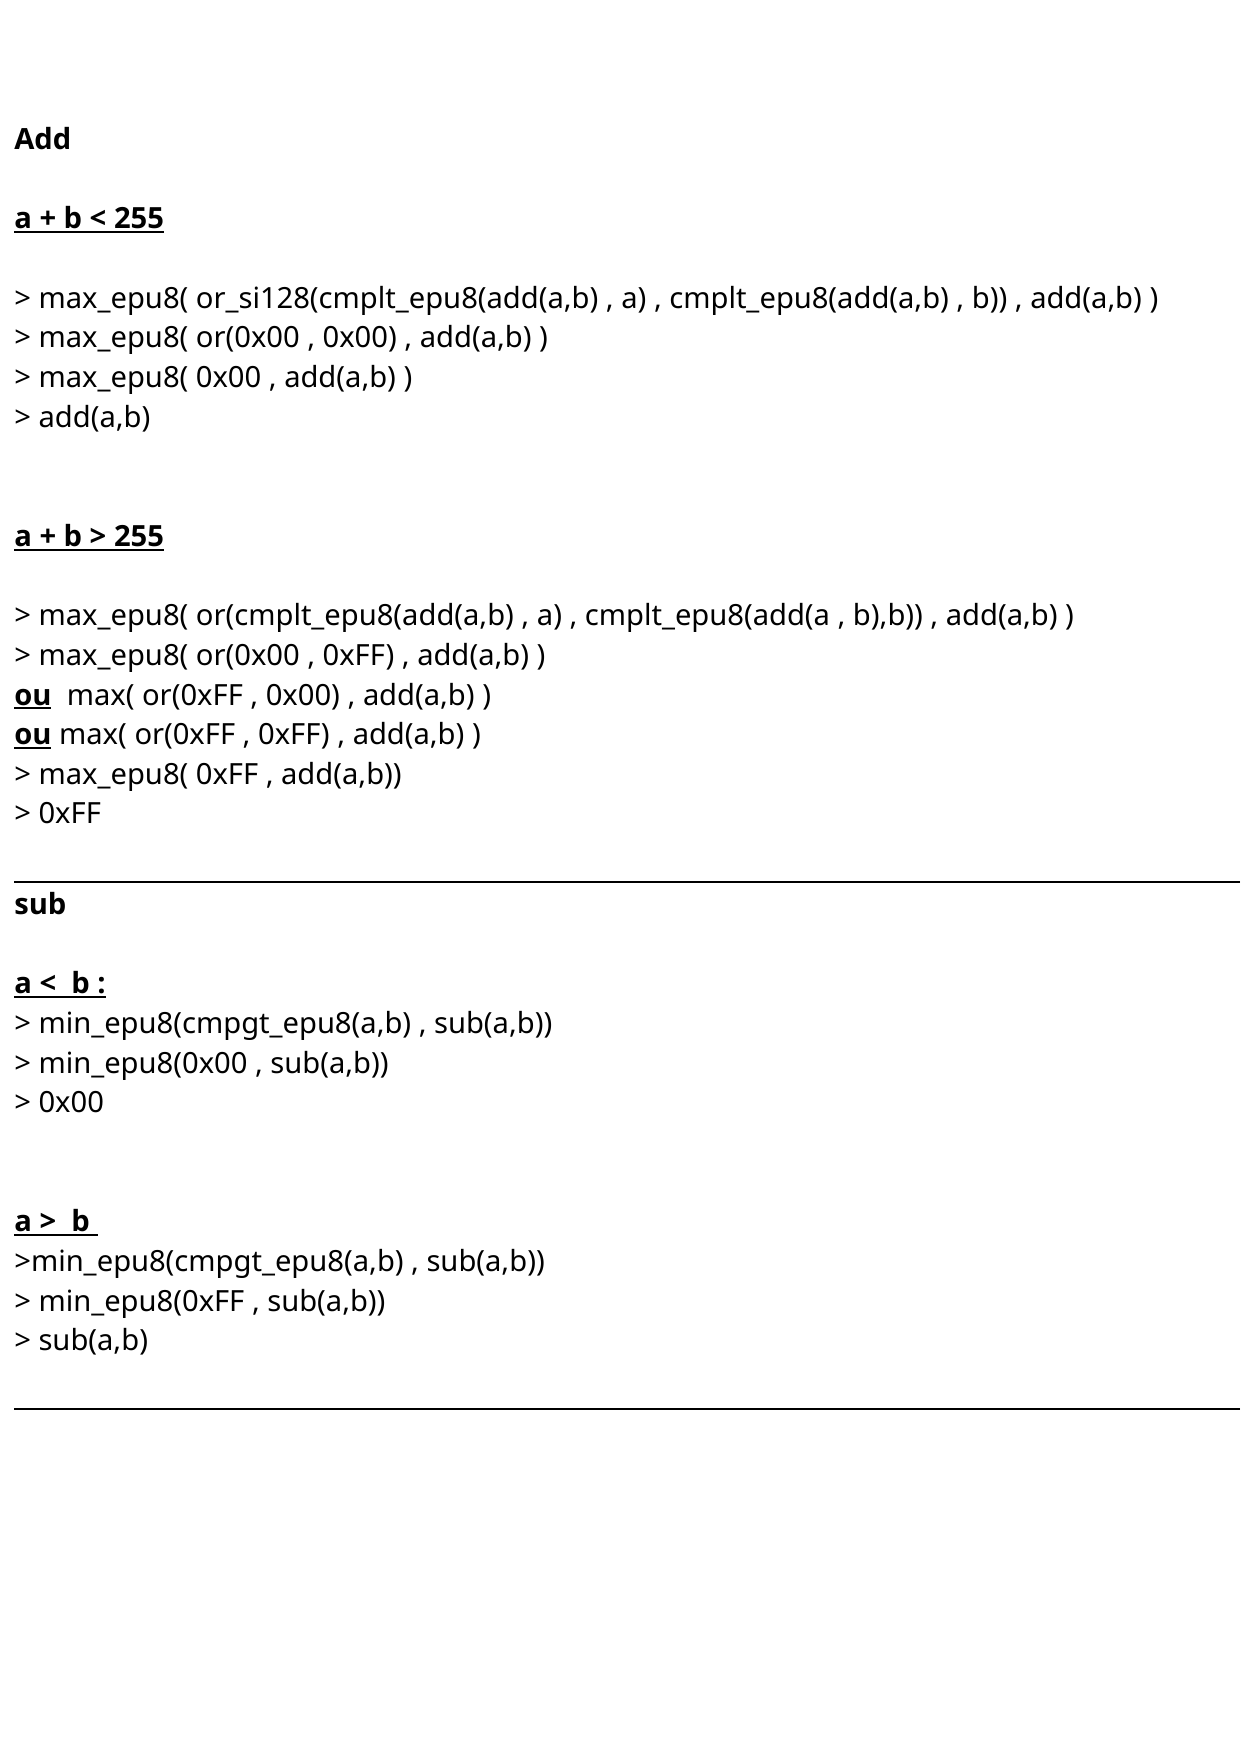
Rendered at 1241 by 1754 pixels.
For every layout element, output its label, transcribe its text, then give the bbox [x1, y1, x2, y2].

text sub [14, 883, 1240, 923]
text > min_epu8(0x00 , sub(a,b)) [14, 1042, 1240, 1082]
text > max_epu8( or(0x00 , 0xFF) , add(a,b) ) [14, 634, 1240, 674]
text > 0x00 [14, 1082, 1240, 1121]
text a < b : [14, 962, 1240, 1002]
text ou max( or(0xFF , 0x00) , add(a,b) ) [14, 674, 1240, 713]
text ou max( or(0xFF , 0xFF) , add(a,b) ) [14, 713, 1240, 753]
text > min_epu8(0xFF , sub(a,b)) [14, 1280, 1240, 1320]
text Add [14, 118, 1240, 158]
text a > b [14, 1201, 1240, 1240]
text > max_epu8( or(0x00 , 0x00) , add(a,b) ) [14, 317, 1240, 356]
text > min_epu8(cmpgt_epu8(a,b) , sub(a,b)) [14, 1002, 1240, 1042]
text > 0xFF [14, 793, 1240, 832]
text > add(a,b) [14, 396, 1240, 436]
text > max_epu8( or_si128(cmplt_epu8(add(a,b) , a) , cmplt_epu8(add(a,b) , b)) , add(a,b) ) [14, 277, 1240, 317]
text > max_epu8( 0xFF , add(a,b)) [14, 753, 1240, 793]
text > max_epu8( 0x00 , add(a,b) ) [14, 356, 1240, 396]
text > max_epu8( or(cmplt_epu8(add(a,b) , a) , cmplt_epu8(add(a , b),b)) , add(a,b) ) [14, 594, 1240, 634]
text a + b > 255 [14, 515, 1240, 555]
text > sub(a,b) [14, 1320, 1240, 1359]
text >min_epu8(cmpgt_epu8(a,b) , sub(a,b)) [14, 1240, 1240, 1280]
text a + b < 255 [14, 197, 1240, 237]
